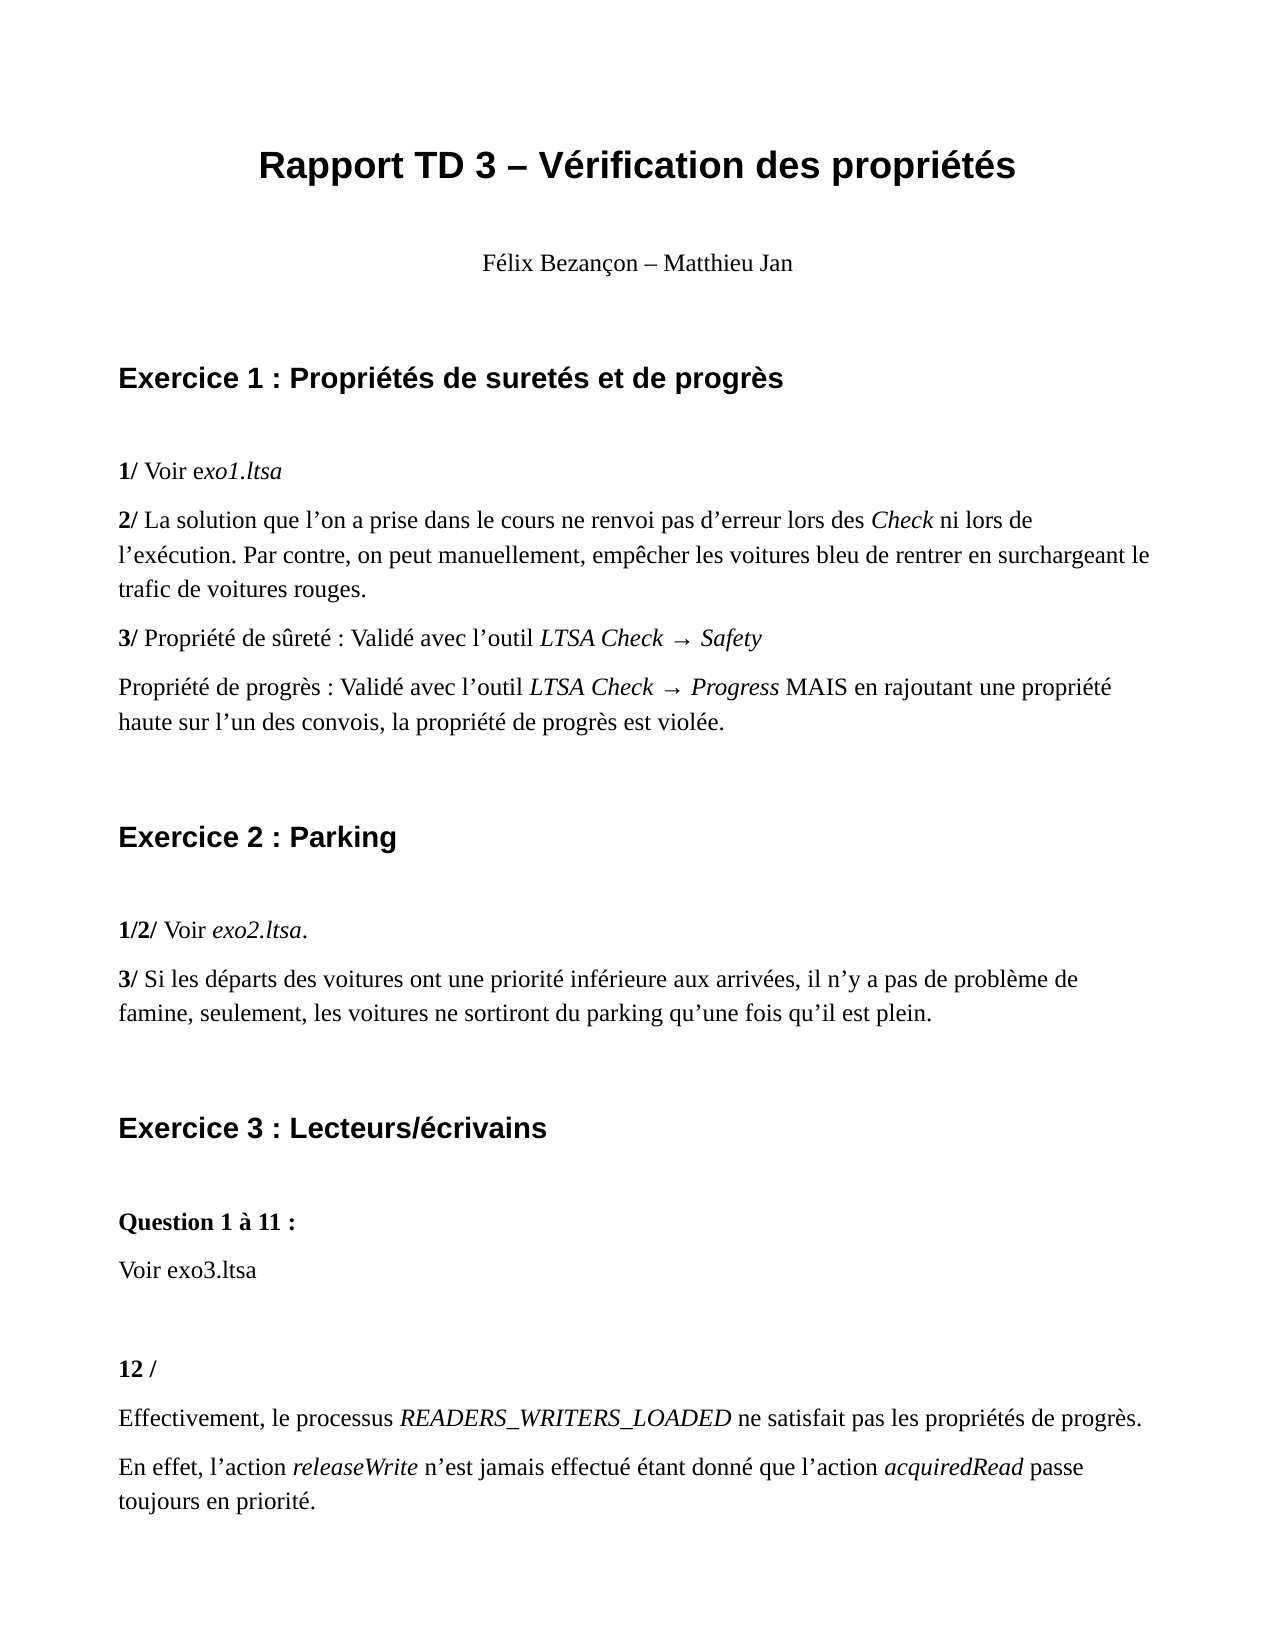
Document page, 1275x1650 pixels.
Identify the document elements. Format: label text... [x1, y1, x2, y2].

text Voir exo3.ltsa [118, 1256, 1157, 1284]
subtitle Exercice 3 : Lecteurs/écrivains [118, 1111, 1157, 1145]
subtitle Rapport TD 3 – Vérification des propriétés [118, 143, 1157, 187]
text 2/ La solution que l’on a prise dans le cours ne renvoi pas d’erreur lors des Check ni lors de l’exécution. Par contre, on peut manuellement, empêcher les voitures bleu de rentrer en surchargeant le trafic de voitures rouges. [118, 505, 1157, 603]
text Question 1 à 11 : [118, 1207, 1157, 1235]
subtitle Exercice 1 : Propriétés de suretés et de progrès [118, 361, 1157, 395]
text 3/ Si les départs des voitures ont une priorité inférieure aux arrivées, il n’y a pas de problème de famine, seulement, les voitures ne sortiront du parking qu’une fois qu’il est plein. [118, 964, 1157, 1027]
text Propriété de progrès : Validé avec l’outil LTSA Check → Progress MAIS en rajoutant une propriété haute sur l’un des convois, la propriété de progrès est violée. [118, 672, 1157, 736]
text En effet, l’action releaseWrite n’est jamais effectué étant donné que l’action acquiredRead passe toujours en priorité. [118, 1452, 1157, 1515]
text 12 / [118, 1354, 1157, 1382]
text 3/ Propriété de sûreté : Validé avec l’outil LTSA Check → Safety [118, 623, 1157, 652]
subtitle Exercice 2 : Parking [118, 820, 1157, 853]
text 1/2/ Voir exo2.ltsa. [118, 915, 1157, 944]
text Félix Bezançon – Matthieu Jan [118, 248, 1157, 277]
text 1/ Voir exo1.ltsa [118, 456, 1157, 485]
text Effectivement, le processus READERS_WRITERS_LOADED ne satisfait pas les propriétés de progrès. [118, 1403, 1157, 1432]
